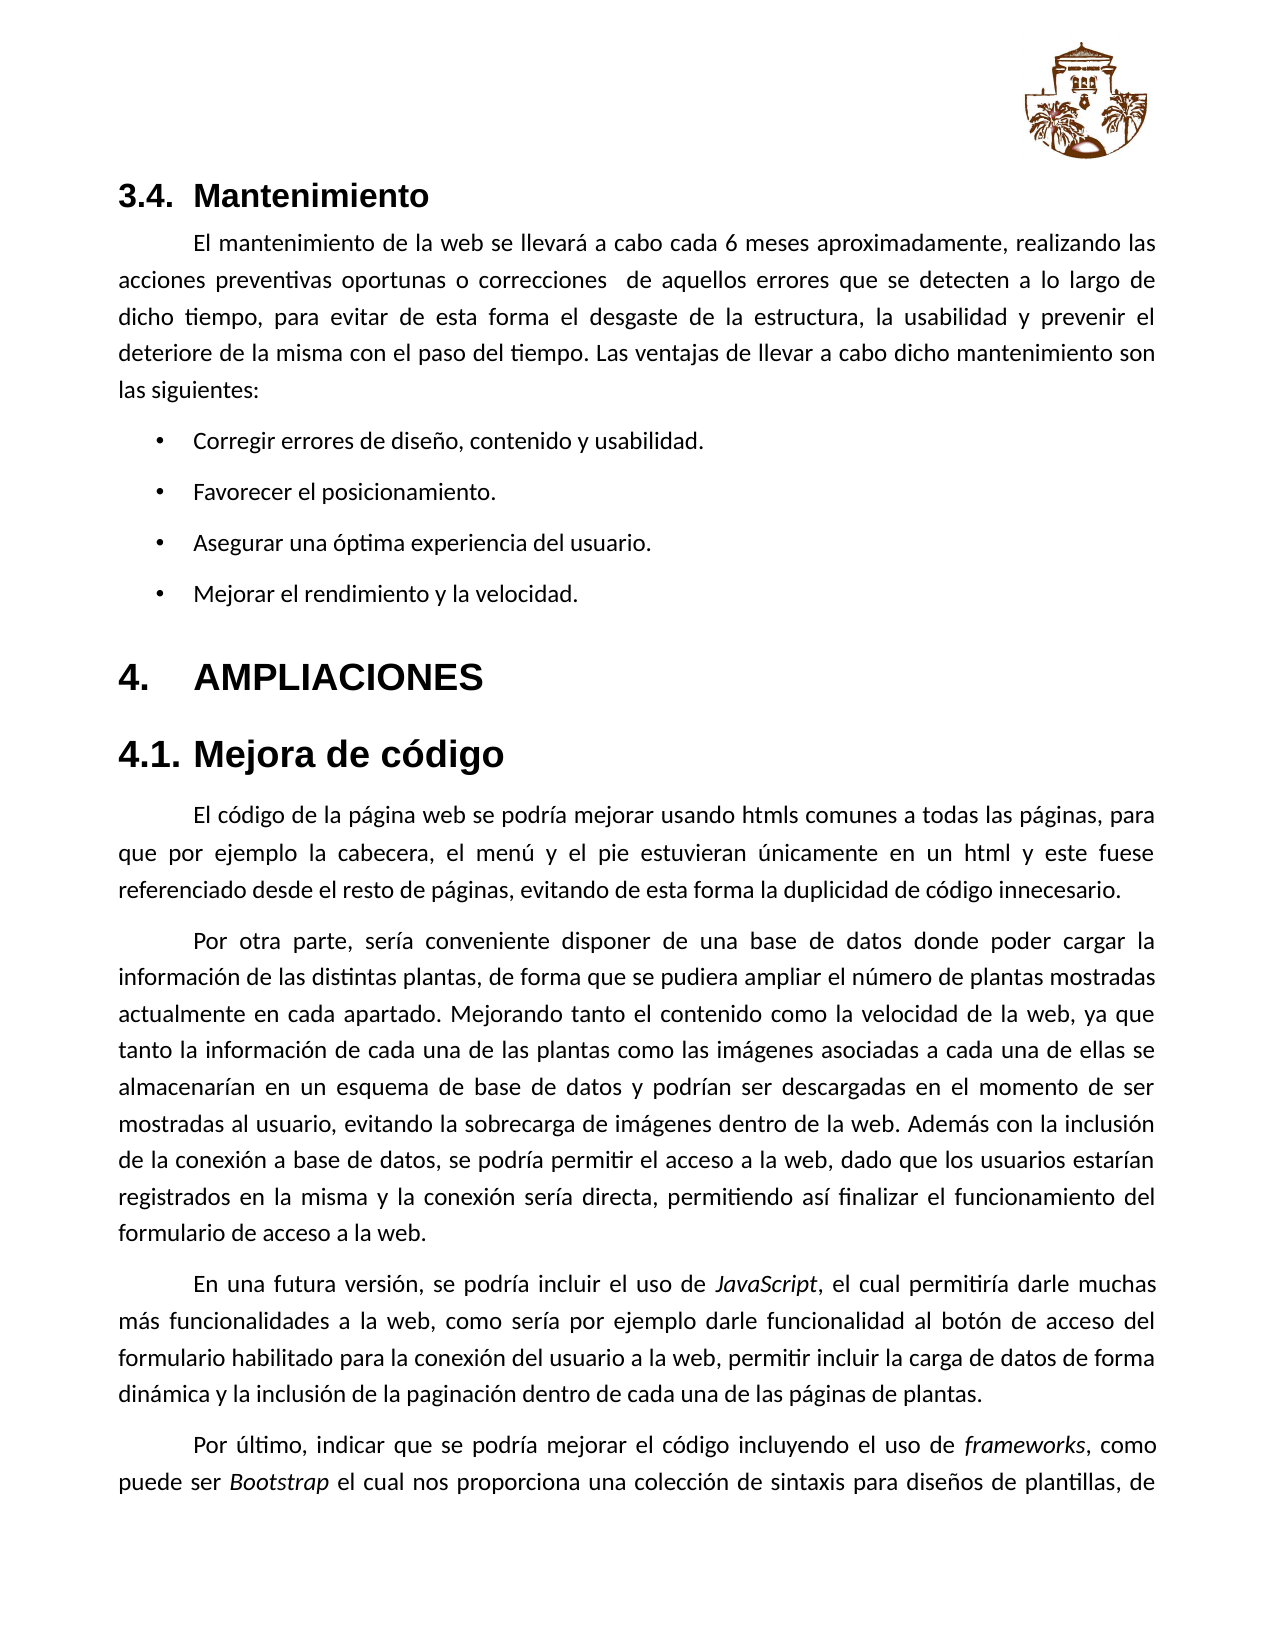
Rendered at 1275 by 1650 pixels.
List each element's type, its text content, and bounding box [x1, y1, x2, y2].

list Corregir errores de diseño, contenido y usabilidad. [156, 425, 1157, 455]
text El código de la página web se podría mejorar usando htmls comunes a todas las páginas, para que por ejemplo la cabecera, el menú y el pie estuvieran únicamente en un html y este fuese referenciado desde el resto de páginas, evitando de esta forma la duplicidad de código innecesario. [118, 788, 1157, 904]
text Por otra parte, sería conveniente disponer de una base de datos donde poder cargar la información de las distintas plantas, de forma que se pudiera ampliar el número de plantas mostradas actualmente en cada apartado. Mejorando tanto el contenido como la velocidad de la web, ya que tanto la información de cada una de las plantas como las imágenes asociadas a cada una de ellas se almacenarían en un esquema de base de datos y podrían ser descargadas en el momento de ser mostradas al usuario, evitando la sobrecarga de imágenes dentro de la web. Además con la inclusión de la conexión a base de datos, se podría permitir el acceso a la web, dado que los usuarios estarían registrados en la misma y la conexión sería directa, permitiendo así finalizar el funcionamiento del formulario de acceso a la web. [118, 925, 1157, 1248]
text El mantenimiento de la web se llevará a cabo cada 6 meses aproximadamente, realizando las acciones preventivas oportunas o correcciones de aquellos errores que se detecten a lo largo de dicho tiempo, para evitar de esta forma el desgaste de la estructura, la usabilidad y prevenir el deteriore de la misma con el paso del tiempo. Las ventajas de llevar a cabo dicho mantenimiento son las siguientes: [118, 227, 1157, 404]
subtitle Mantenimiento [118, 176, 1157, 215]
picture [1014, 30, 1158, 175]
list Mejorar el rendimiento y la velocidad. [156, 578, 1157, 609]
text En una futura versión, se podría incluir el uso de JavaScript, el cual permitiría darle muchas más funcionalidades a la web, como sería por ejemplo darle funcionalidad al botón de acceso del formulario habilitado para la conexión del usuario a la web, permitir incluir la carga de datos de forma dinámica y la inclusión de la paginación dentro de cada una de las páginas de plantas. [118, 1269, 1157, 1409]
subtitle AMPLIACIONES [118, 654, 1157, 698]
list Asegurar una óptima experiencia del usuario. [156, 527, 1157, 558]
list Favorecer el posicionamiento. [156, 476, 1157, 507]
subtitle Mejora de código [118, 731, 1157, 775]
text Por último, indicar que se podría mejorar el código incluyendo el uso de frameworks, como puede ser Bootstrap el cual nos proporciona una colección de sintaxis para diseños de plantillas, de [118, 1429, 1157, 1497]
